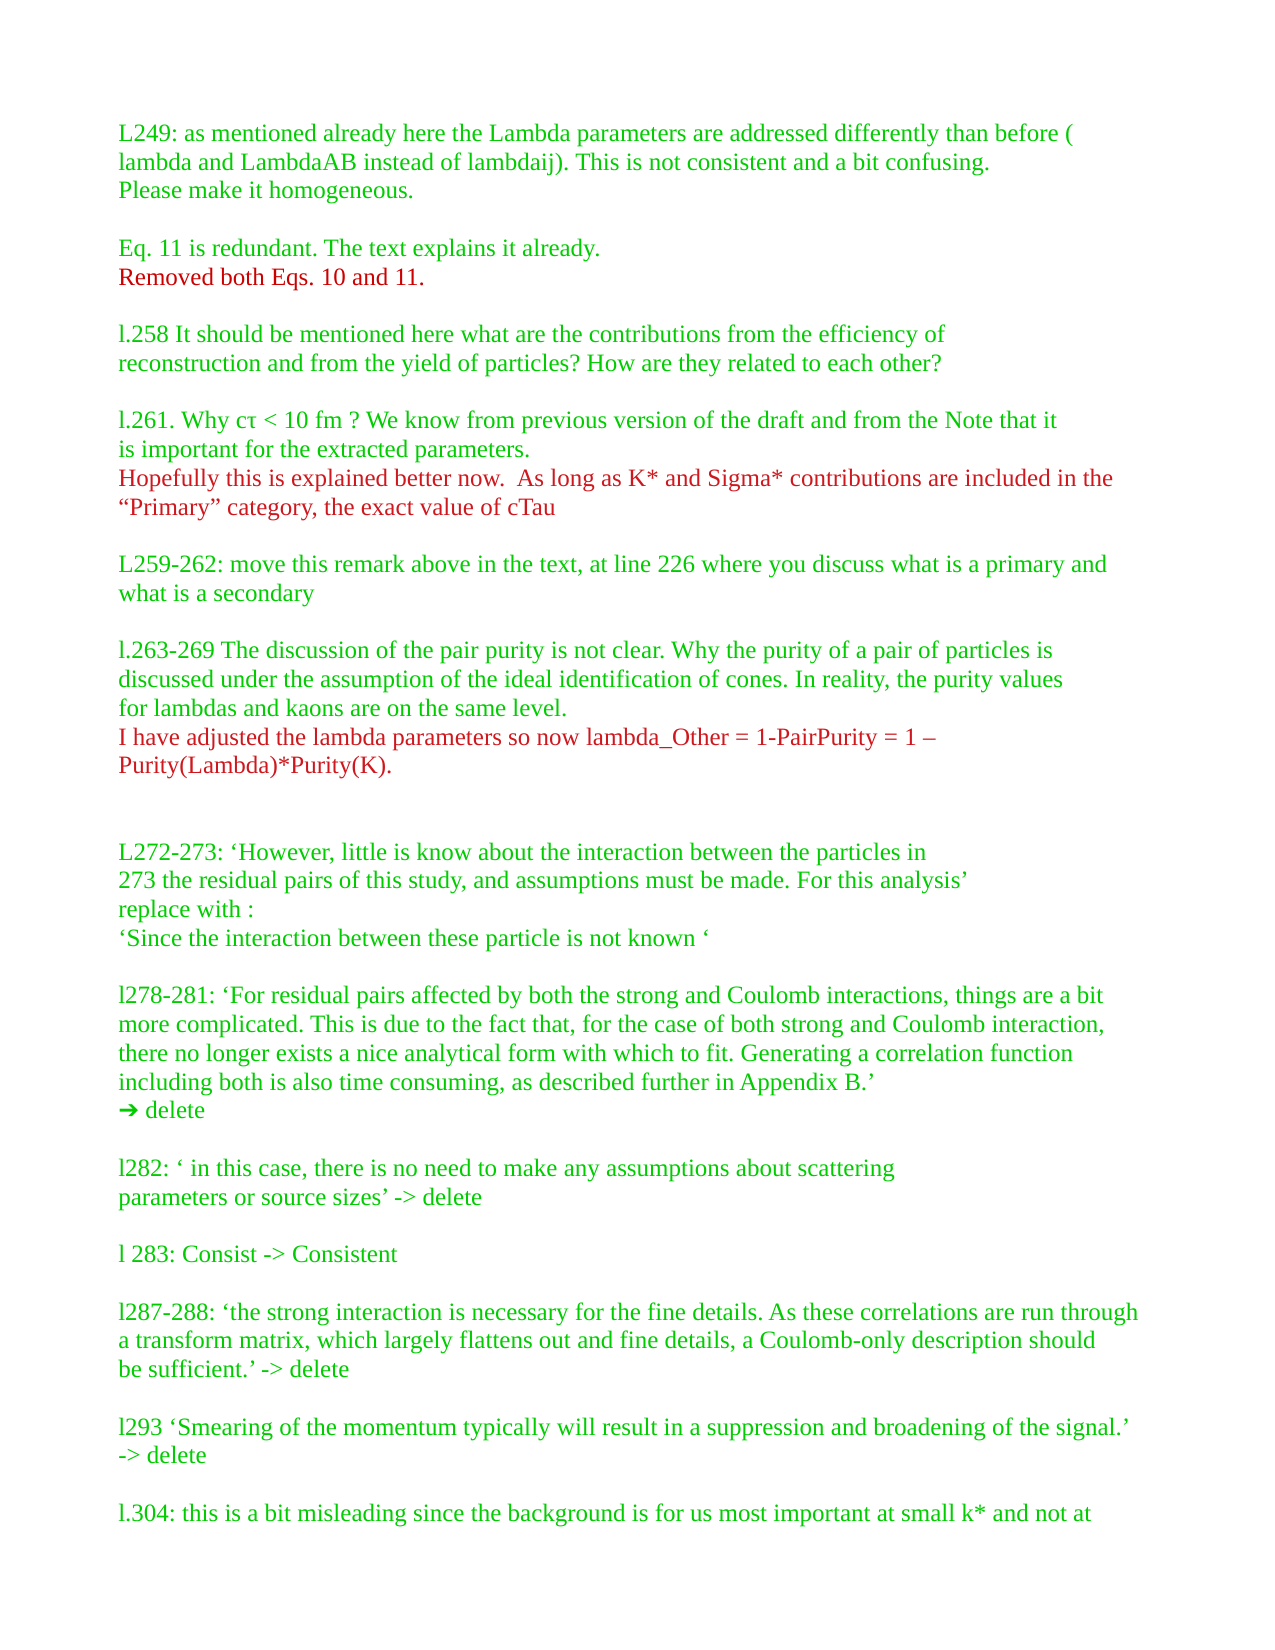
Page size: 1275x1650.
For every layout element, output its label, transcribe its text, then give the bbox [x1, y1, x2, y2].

text 273 the residual pairs of this study, and assumptions must be made. For this analysis’ [118, 866, 1157, 894]
text what is a secondary [118, 578, 1157, 607]
text be sufficient.’ -> delete [118, 1354, 1157, 1383]
text L259-262: move this remark above in the text, at line 226 where you discuss what is a primary and [118, 549, 1157, 578]
text ➔ delete [118, 1096, 1157, 1124]
text l.258 It should be mentioned here what are the contributions from the efficiency of [118, 319, 1157, 348]
text reconstruction and from the yield of particles? How are they related to each other? [118, 348, 1157, 377]
text a transform matrix, which largely flattens out and fine details, a Coulomb-only description should [118, 1326, 1157, 1354]
text Eq. 11 is redundant. The text explains it already. [118, 233, 1157, 262]
text including both is also time consuming, as described further in Appendix B.’ [118, 1067, 1157, 1096]
text Please make it homogeneous. [118, 176, 1157, 204]
text is important for the extracted parameters. [118, 434, 1157, 463]
text Removed both Eqs. 10 and 11. [118, 262, 1157, 291]
text l278-281: ‘For residual pairs affected by both the strong and Coulomb interactions, things are a bit [118, 981, 1157, 1009]
text ‘Since the interaction between these particle is not known ‘ [118, 923, 1157, 952]
text l 283: Consist -> Consistent [118, 1239, 1157, 1268]
text l.261. Why cτ < 10 fm ? We know from previous version of the draft and from the Note that it [118, 406, 1157, 434]
text for lambdas and kaons are on the same level. [118, 693, 1157, 722]
text l282: ‘ in this case, there is no need to make any assumptions about scattering [118, 1153, 1157, 1182]
text l293 ‘Smearing of the momentum typically will result in a suppression and broadening of the signal.’ [118, 1412, 1157, 1441]
text there no longer exists a nice analytical form with which to fit. Generating a correlation function [118, 1038, 1157, 1067]
text I have adjusted the lambda parameters so now lambda_Other = 1-PairPurity = 1 – Purity(Lambda)*Purity(K). [118, 722, 1157, 779]
text -> delete [118, 1441, 1157, 1469]
text discussed under the assumption of the ideal identification of cones. In reality, the purity values [118, 664, 1157, 693]
text parameters or source sizes’ -> delete [118, 1182, 1157, 1211]
text more complicated. This is due to the fact that, for the case of both strong and Coulomb interaction, [118, 1009, 1157, 1038]
text Hopefully this is explained better now. As long as K* and Sigma* contributions are included in the “Primary” category, the exact value of cTau [118, 463, 1157, 521]
text l.263-269 The discussion of the pair purity is not clear. Why the purity of a pair of particles is [118, 636, 1157, 664]
text L249: as mentioned already here the Lambda parameters are addressed differently than before ( [118, 118, 1157, 147]
text L272-273: ‘However, little is know about the interaction between the particles in [118, 837, 1157, 866]
text lambda and LambdaAB instead of lambdaij). This is not consistent and a bit confusing. [118, 147, 1157, 176]
text l.304: this is a bit misleading since the background is for us most important at small k* and not at [118, 1498, 1157, 1527]
text replace with : [118, 894, 1157, 923]
text l287-288: ‘the strong interaction is necessary for the fine details. As these correlations are run through [118, 1297, 1157, 1326]
